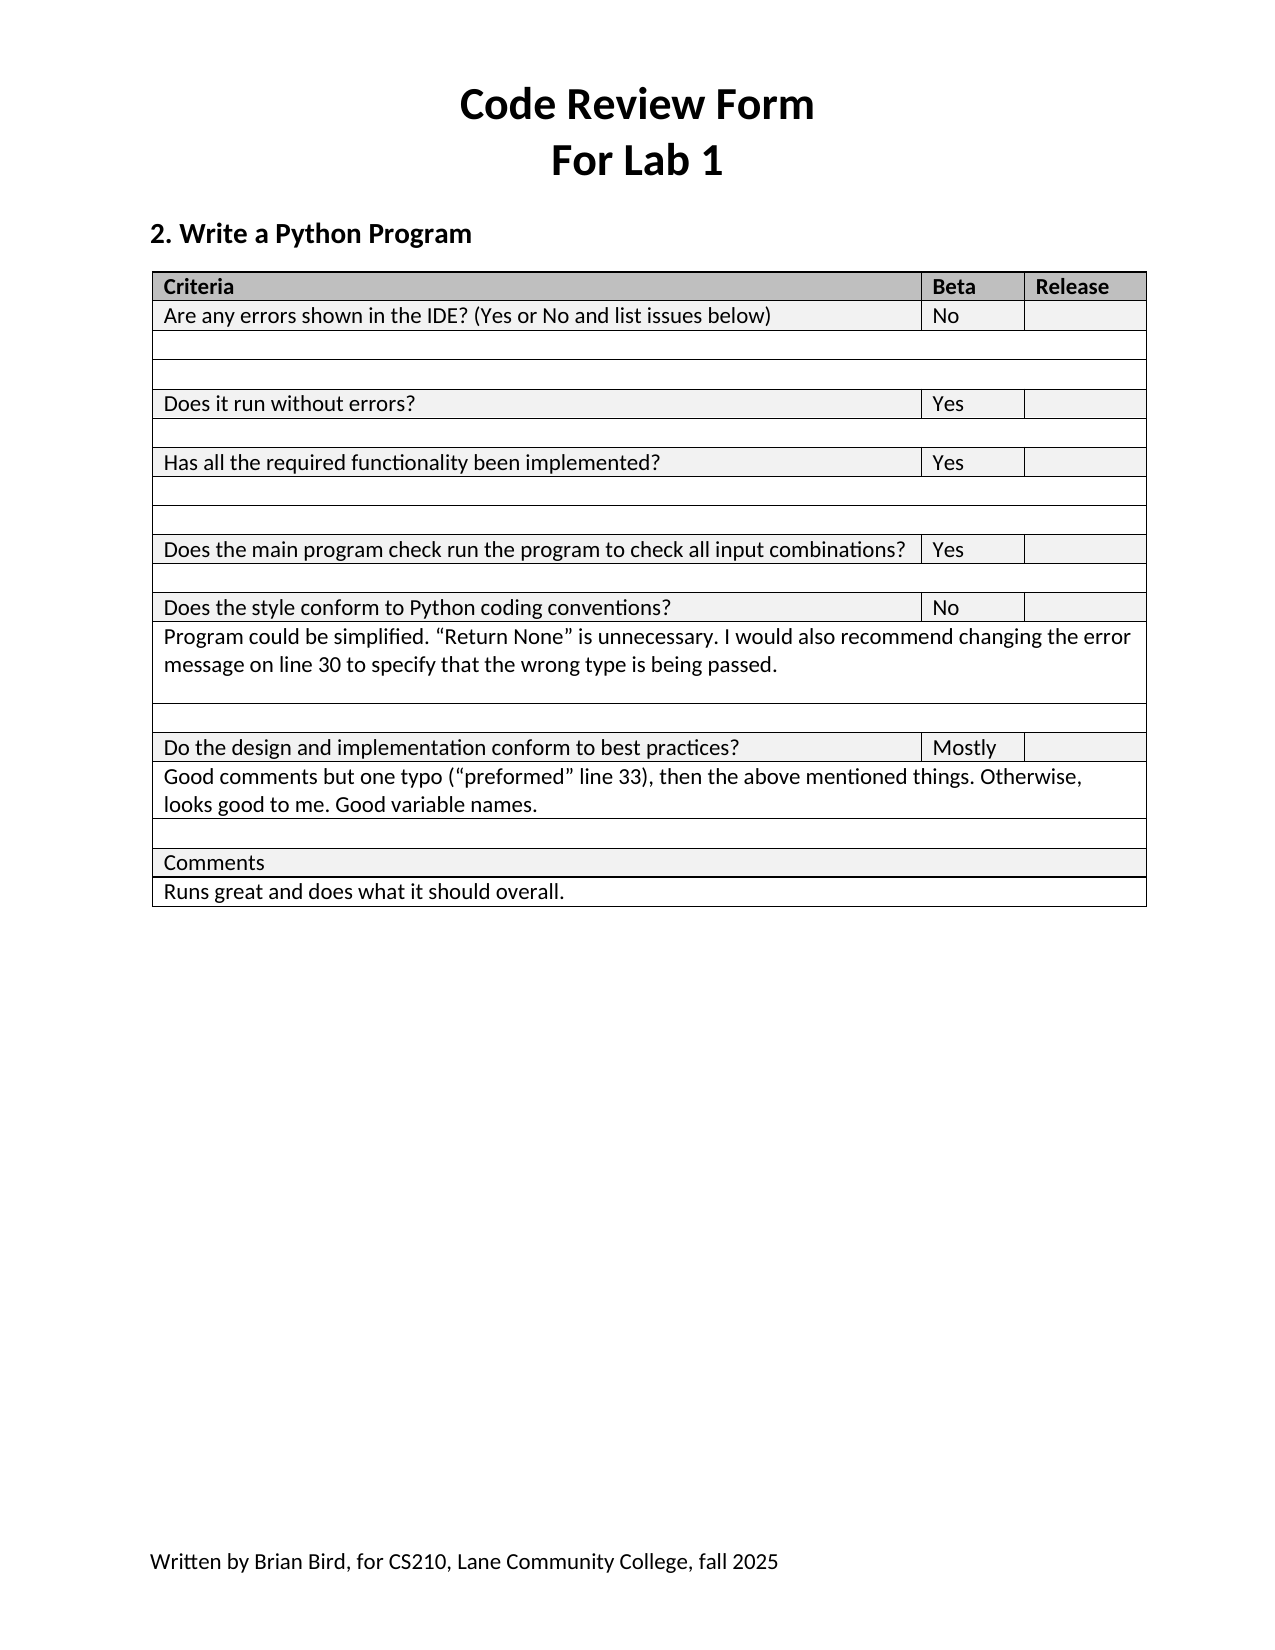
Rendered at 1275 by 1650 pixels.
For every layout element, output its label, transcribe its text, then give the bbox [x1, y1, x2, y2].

table_cell [1025, 535, 1146, 563]
table_cell [1025, 733, 1146, 761]
table_cell [153, 564, 1146, 592]
table_header Criteria [153, 273, 921, 300]
table_cell Yes [922, 535, 1024, 563]
table_cell Yes [922, 390, 1024, 417]
table_cell Mostly [922, 733, 1024, 761]
text 2. Write a Python Program [150, 215, 1125, 251]
table_cell Good comments but one typo (“preformed” line 33), then the above mentioned things. Otherwise, looks good to me. Good variable names. [153, 762, 1146, 818]
table_cell [153, 819, 1146, 847]
table_cell Does it run without errors? [153, 390, 921, 417]
table_cell No [922, 301, 1024, 330]
table_cell [153, 477, 1146, 505]
table_cell Has all the required functionality been implemented? [153, 448, 921, 476]
table_header Beta [922, 273, 1024, 300]
table_cell Runs great and does what it should overall. [153, 878, 1146, 906]
table_cell [1025, 390, 1146, 417]
table_cell Yes [922, 448, 1024, 476]
table_cell Do the design and implementation conform to best practices? [153, 733, 921, 761]
table_cell [153, 360, 1146, 388]
table_cell Does the style conform to Python coding conventions? [153, 593, 921, 621]
table_cell [153, 506, 1146, 534]
table_cell [153, 419, 1146, 447]
table_cell Comments [153, 849, 1146, 876]
table_cell [1025, 301, 1146, 330]
table_cell Are any errors shown in the IDE? (Yes or No and list issues below) [153, 301, 921, 330]
table_cell [1025, 593, 1146, 621]
table_cell [153, 704, 1146, 732]
table_cell Does the main program check run the program to check all input combinations? [153, 535, 921, 563]
table_cell [1025, 448, 1146, 476]
table_cell No [922, 593, 1024, 621]
table_cell [153, 331, 1146, 359]
table_cell Program could be simplified. “Return None” is unnecessary. I would also recommend changing the error message on line 30 to specify that the wrong type is being passed. [153, 622, 1146, 703]
table_header Release [1025, 273, 1146, 300]
